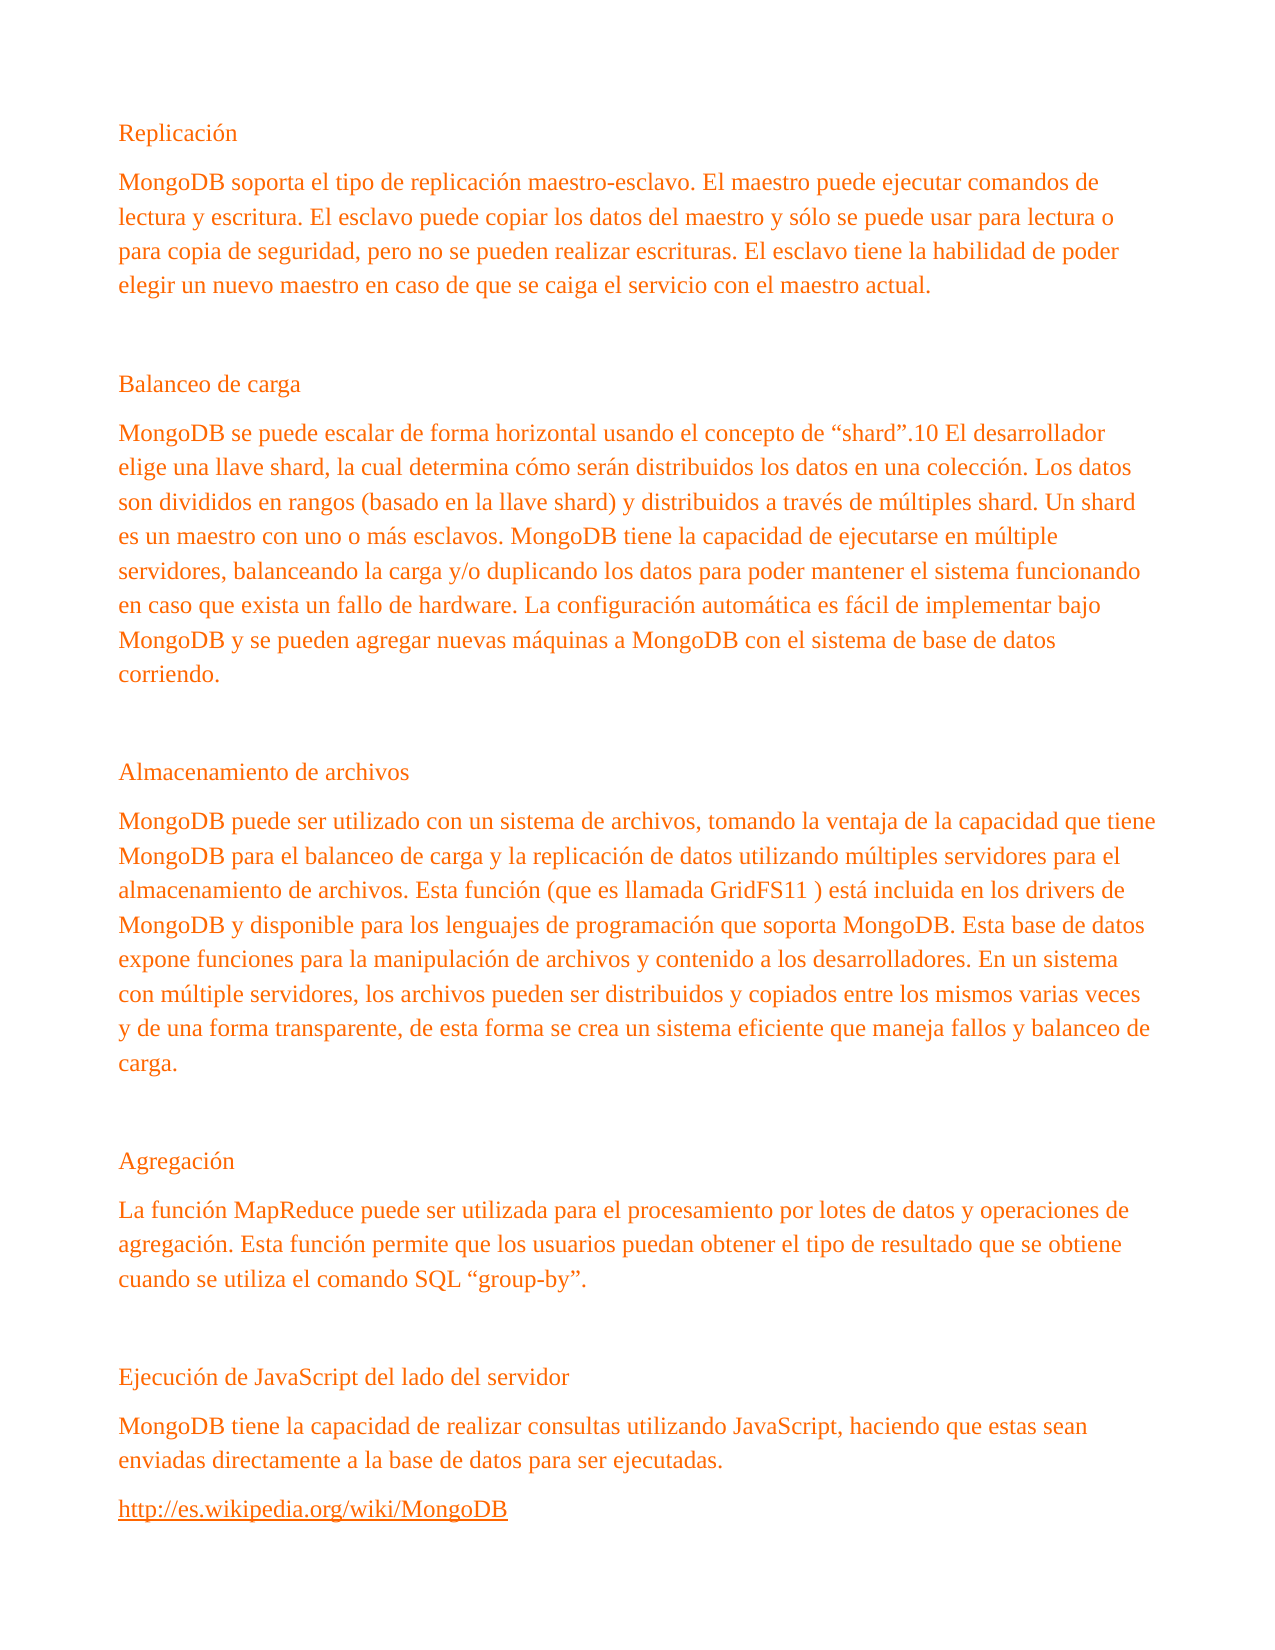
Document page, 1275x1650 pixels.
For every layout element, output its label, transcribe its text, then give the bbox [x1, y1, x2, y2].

text Balanceo de carga [118, 369, 1157, 397]
text Agregación [118, 1146, 1157, 1174]
text http://es.wikipedia.org/wiki/MongoDB [118, 1494, 1157, 1523]
text La función MapReduce puede ser utilizada para el procesamiento por lotes de datos y operaciones de agregación. Esta función permite que los usuarios puedan obtener el tipo de resultado que se obtiene cuando se utiliza el comando SQL “group-by”. [118, 1195, 1157, 1293]
text Replicación [118, 118, 1157, 147]
text MongoDB se puede escalar de forma horizontal usando el concepto de “shard”.10 El desarrollador elige una llave shard, la cual determina cómo serán distribuidos los datos en una colección. Los datos son divididos en rangos (basado en la llave shard) y distribuidos a través de múltiples shard. Un shard es un maestro con uno o más esclavos. MongoDB tiene la capacidad de ejecutarse en múltiple servidores, balanceando la carga y/o duplicando los datos para poder mantener el sistema funcionando en caso que exista un fallo de hardware. La configuración automática es fácil de implementar bajo MongoDB y se pueden agregar nuevas máquinas a MongoDB con el sistema de base de datos corriendo. [118, 418, 1157, 688]
text MongoDB soporta el tipo de replicación maestro-esclavo. El maestro puede ejecutar comandos de lectura y escritura. El esclavo puede copiar los datos del maestro y sólo se puede usar para lectura o para copia de seguridad, pero no se pueden realizar escrituras. El esclavo tiene la habilidad de poder elegir un nuevo maestro en caso de que se caiga el servicio con el maestro actual. [118, 167, 1157, 299]
text MongoDB tiene la capacidad de realizar consultas utilizando JavaScript, haciendo que estas sean enviadas directamente a la base de datos para ser ejecutadas. [118, 1411, 1157, 1474]
text MongoDB puede ser utilizado con un sistema de archivos, tomando la ventaja de la capacidad que tiene MongoDB para el balanceo de carga y la replicación de datos utilizando múltiples servidores para el almacenamiento de archivos. Esta función (que es llamada GridFS11 ) está incluida en los drivers de MongoDB y disponible para los lenguajes de programación que soporta MongoDB. Esta base de datos expone funciones para la manipulación de archivos y contenido a los desarrolladores. En un sistema con múltiple servidores, los archivos pueden ser distribuidos y copiados entre los mismos varias veces y de una forma transparente, de esta forma se crea un sistema eficiente que maneja fallos y balanceo de carga. [118, 806, 1157, 1076]
text Almacenamiento de archivos [118, 757, 1157, 786]
text Ejecución de JavaScript del lado del servidor [118, 1362, 1157, 1391]
